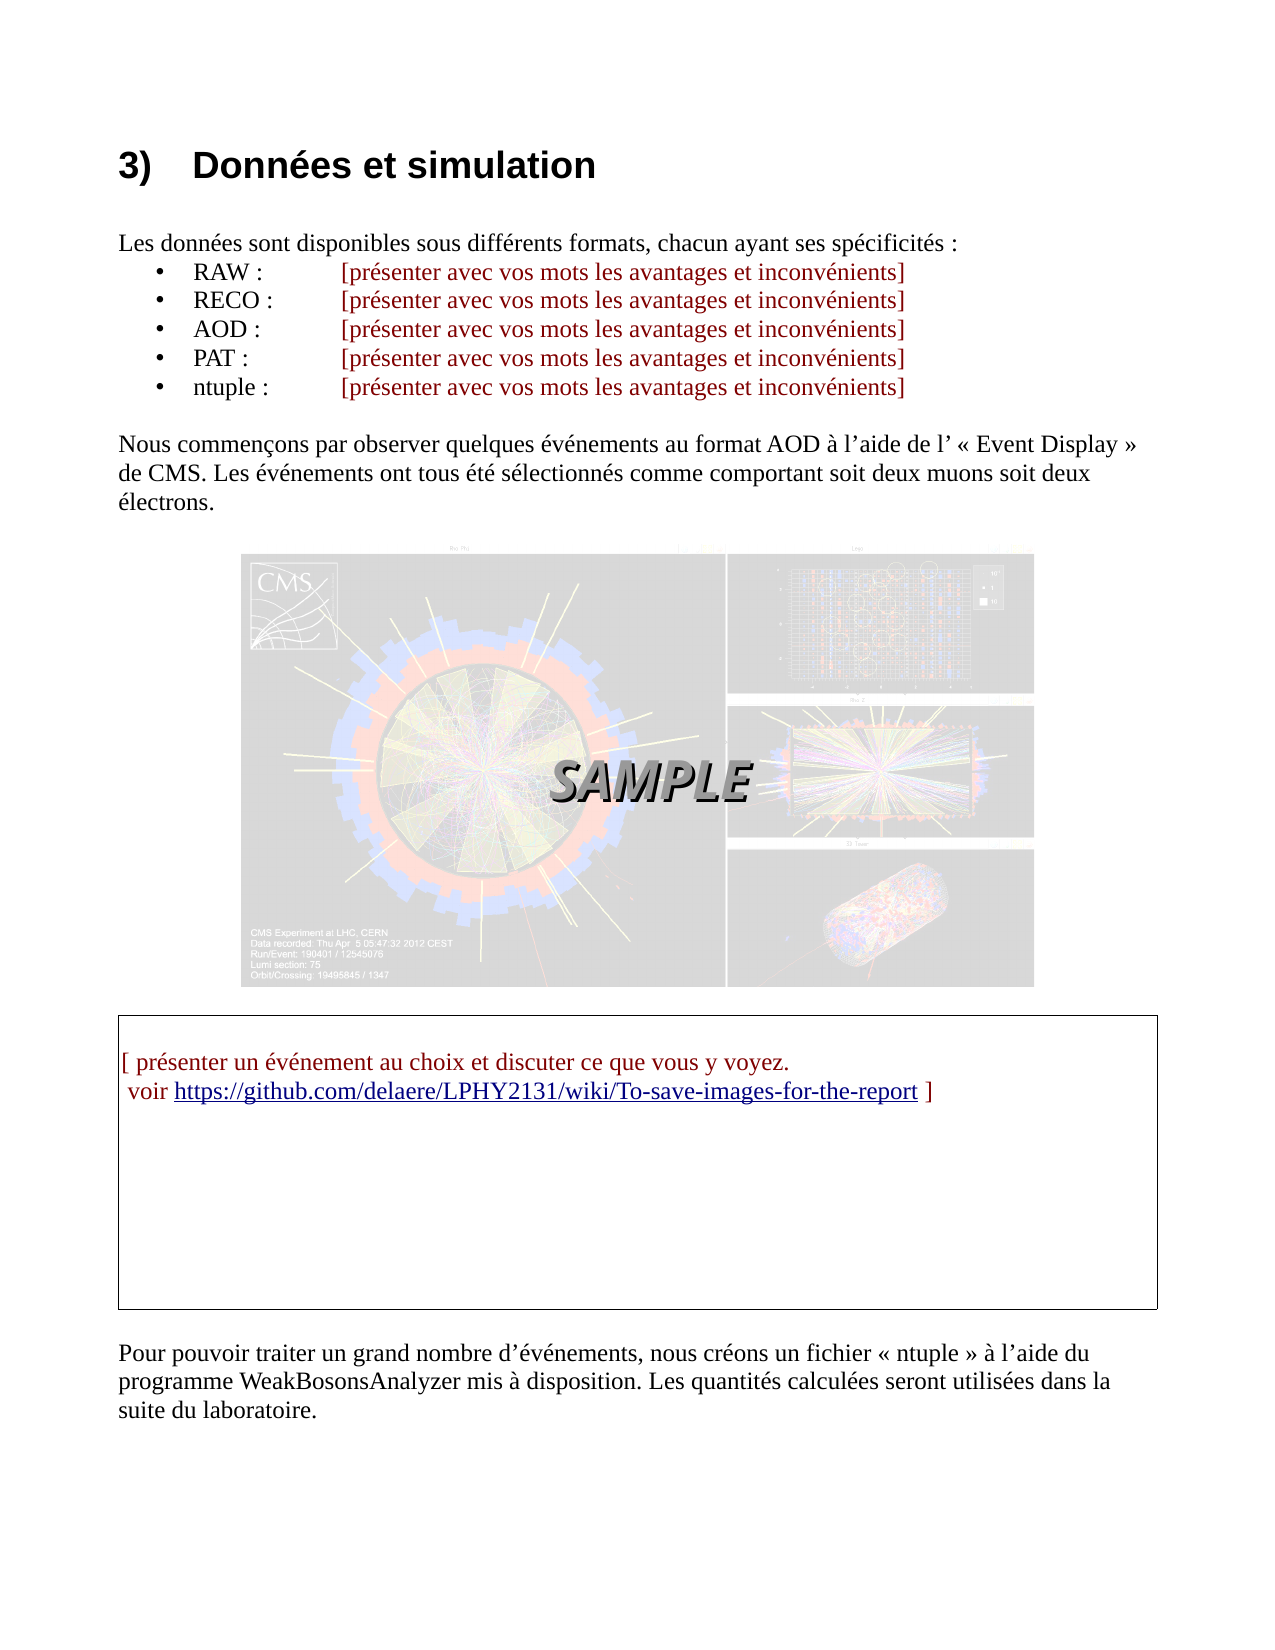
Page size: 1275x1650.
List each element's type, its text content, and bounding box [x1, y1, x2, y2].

list RAW : [présenter avec vos mots les avantages et inconvénients] [156, 257, 1157, 286]
text Nous commençons par observer quelques événements au format AOD à l’aide de l’ « Event Display » de CMS. Les événements ont tous été sélectionnés comme comportant soit deux muons soit deux électrons. [118, 429, 1157, 516]
text voir https://github.com/delaere/LPHY2131/wiki/To-save-images-for-the-report ] [119, 1073, 1157, 1104]
text Pour pouvoir traiter un grand nombre d’événements, nous créons un fichier « ntuple » à l’aide du programme WeakBosonsAnalyzer mis à disposition. Les quantités calculées seront utilisées dans la suite du laboratoire. [118, 1338, 1157, 1424]
text Les données sont disponibles sous différents formats, chacun ayant ses spécificités : [118, 228, 1157, 257]
text [ présenter un événement au choix et discuter ce que vous y voyez. [119, 1044, 1157, 1073]
list RECO : [présenter avec vos mots les avantages et inconvénients] [156, 286, 1157, 314]
list ntuple : [présenter avec vos mots les avantages et inconvénients] [156, 372, 1157, 401]
list AOD : [présenter avec vos mots les avantages et inconvénients] [156, 314, 1157, 343]
list PAT : [présenter avec vos mots les avantages et inconvénients] [156, 343, 1157, 372]
subtitle Données et simulation [118, 143, 1157, 187]
